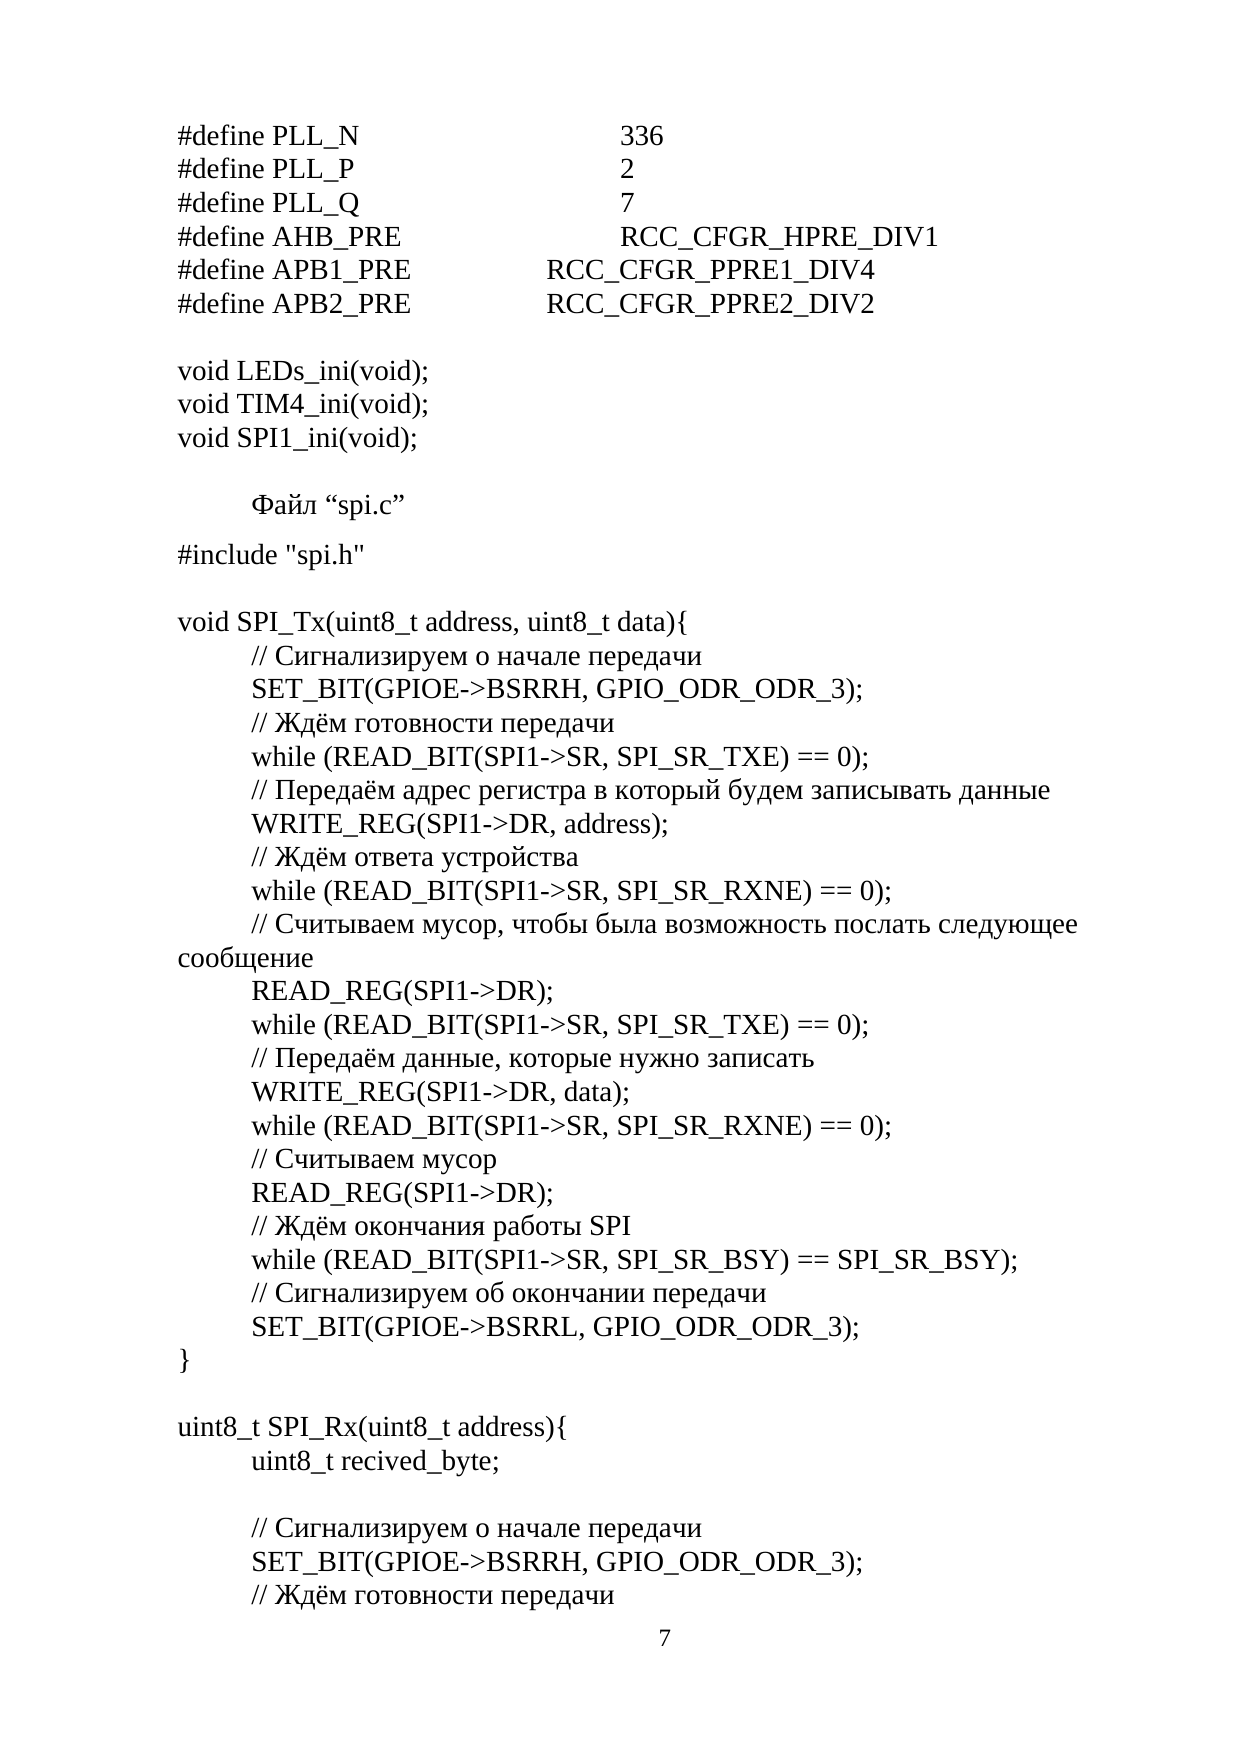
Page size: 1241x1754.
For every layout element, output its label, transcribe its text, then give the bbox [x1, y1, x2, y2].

text // Ждём готовности передачи [177, 705, 1152, 739]
text READ_REG(SPI1->DR); [177, 1175, 1152, 1208]
text #include "spi.h" [177, 537, 1152, 571]
text // Передаём данные, которые нужно записать [177, 1041, 1152, 1074]
text void SPI_Tx(uint8_t address, uint8_t data){ [177, 604, 1152, 638]
text while (READ_BIT(SPI1->SR, SPI_SR_TXE) == 0); [177, 739, 1152, 772]
text // Сигнализируем об окончании передачи [177, 1275, 1152, 1309]
text while (READ_BIT(SPI1->SR, SPI_SR_TXE) == 0); [177, 1007, 1152, 1041]
text // Сигнализируем о начале передачи [177, 1510, 1152, 1544]
text // Ждём готовности передачи [177, 1577, 1152, 1611]
text #define PLL_N 336 [177, 118, 1152, 152]
text WRITE_REG(SPI1->DR, data); [177, 1074, 1152, 1108]
text while (READ_BIT(SPI1->SR, SPI_SR_RXNE) == 0); [177, 873, 1152, 906]
text #define PLL_P 2 [177, 152, 1152, 185]
text // Передаём адрес регистра в который будем записывать данные [177, 772, 1152, 806]
text WRITE_REG(SPI1->DR, address); [177, 806, 1152, 839]
text // Сигнализируем о начале передачи [177, 638, 1152, 672]
text } [177, 1342, 1152, 1376]
text #define APB2_PRE RCC_CFGR_PPRE2_DIV2 [177, 286, 1152, 319]
text READ_REG(SPI1->DR); [177, 973, 1152, 1007]
text #define APB1_PRE RCC_CFGR_PPRE1_DIV4 [177, 252, 1152, 286]
text uint8_t recived_byte; [177, 1443, 1152, 1477]
text Файл “spi.c” [177, 487, 1152, 521]
text // Ждём окончания работы SPI [177, 1208, 1152, 1242]
text #define AHB_PRE RCC_CFGR_HPRE_DIV1 [177, 219, 1152, 252]
text void SPI1_ini(void); [177, 420, 1152, 453]
text while (READ_BIT(SPI1->SR, SPI_SR_BSY) == SPI_SR_BSY); [177, 1242, 1152, 1275]
text // Считываем мусор, чтобы была возможность послать следующее сообщение [177, 906, 1152, 973]
text SET_BIT(GPIOE->BSRRH, GPIO_ODR_ODR_3); [177, 1544, 1152, 1577]
text // Считываем мусор [177, 1141, 1152, 1175]
text void LEDs_ini(void); [177, 353, 1152, 386]
text while (READ_BIT(SPI1->SR, SPI_SR_RXNE) == 0); [177, 1108, 1152, 1141]
text SET_BIT(GPIOE->BSRRL, GPIO_ODR_ODR_3); [177, 1309, 1152, 1342]
text void TIM4_ini(void); [177, 386, 1152, 420]
text SET_BIT(GPIOE->BSRRH, GPIO_ODR_ODR_3); [177, 672, 1152, 705]
text #define PLL_Q 7 [177, 185, 1152, 219]
text uint8_t SPI_Rx(uint8_t address){ [177, 1409, 1152, 1443]
text // Ждём ответа устройства [177, 839, 1152, 873]
